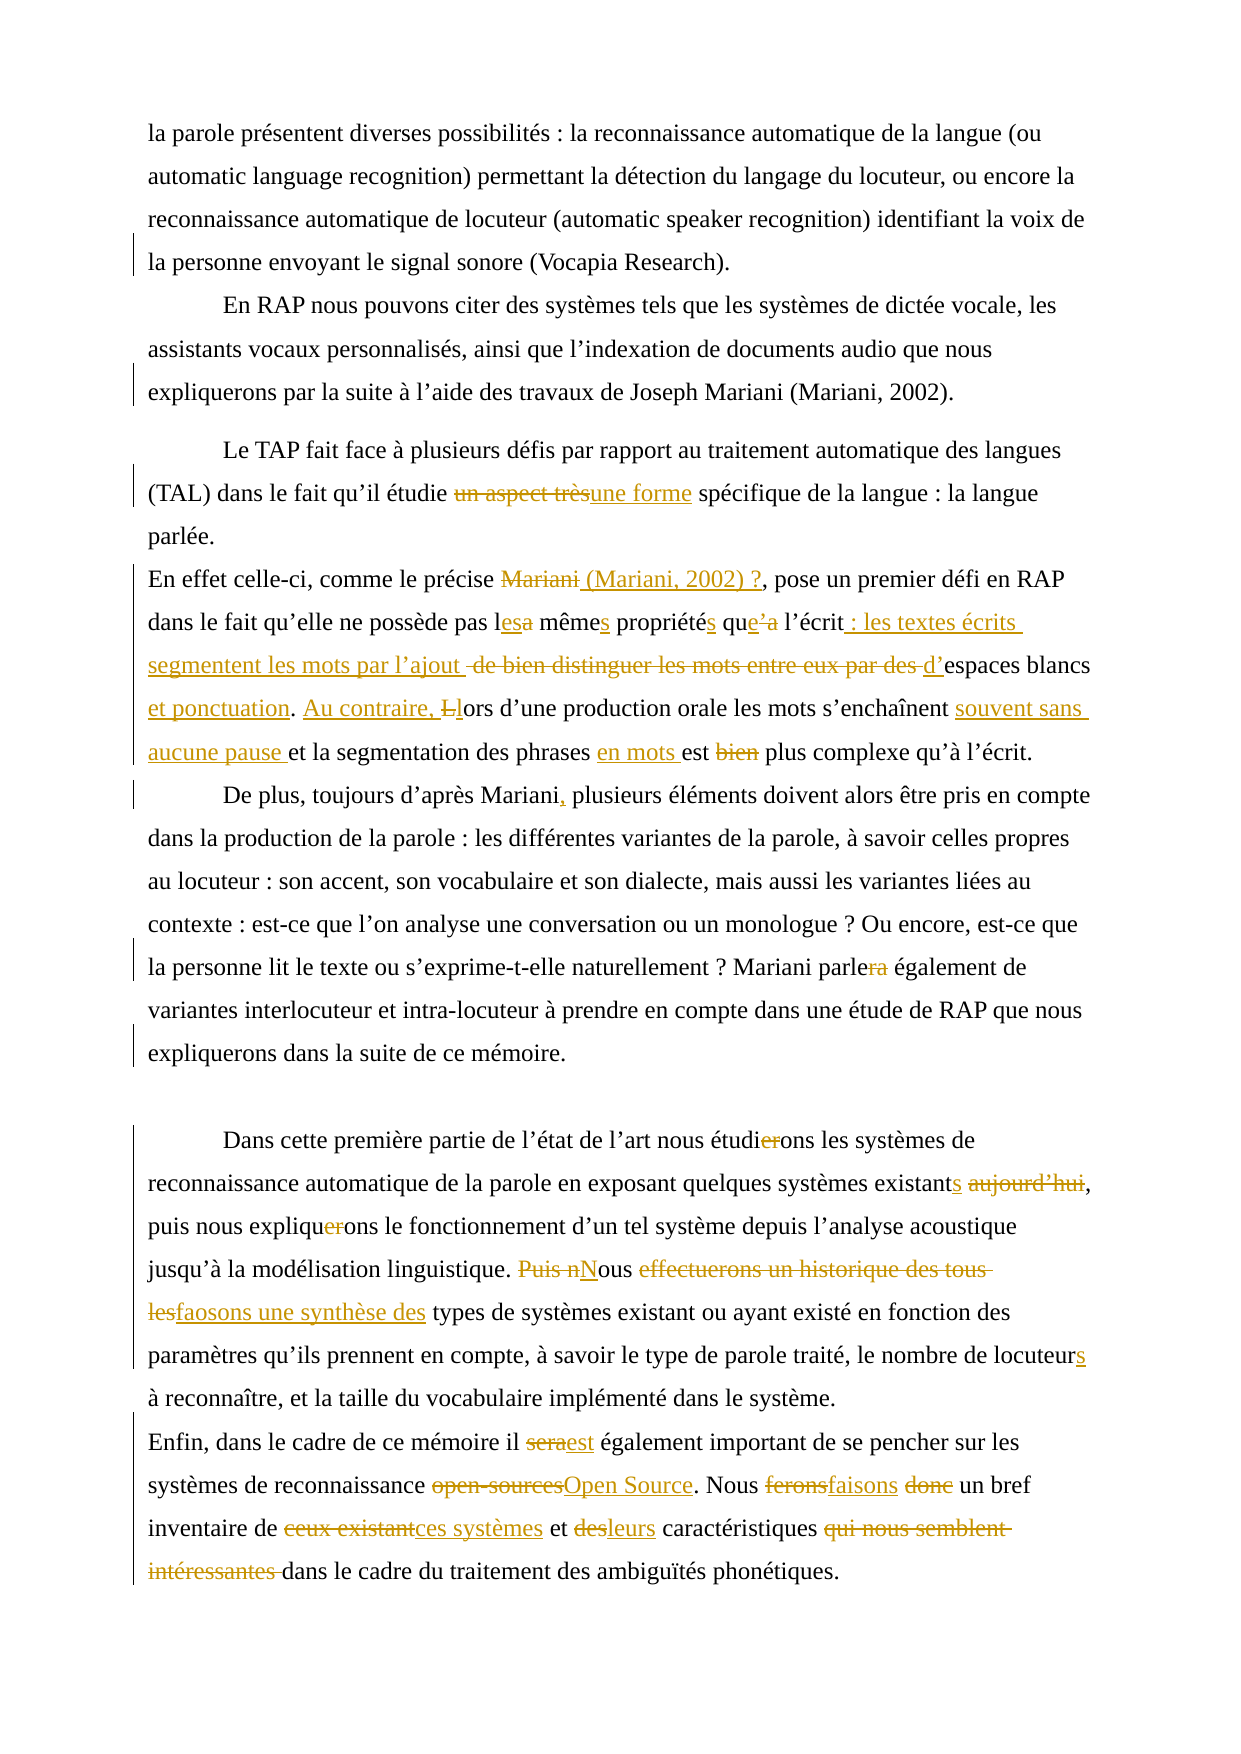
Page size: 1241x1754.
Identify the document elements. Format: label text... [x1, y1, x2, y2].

text Le TAP fait face à plusieurs défis par rapport au traitement automatique des langues (TAL) dans le fait qu’il étudie une forme spécifique de la langue : la langue parlée. [148, 435, 1093, 550]
text En effet celle-ci, comme le précise (Mariani, 2002) ?, pose un premier défi en RAP dans le fait qu’elle ne possède pas les mêmes propriétés que l’écrit : les textes écrits segmentent les mots par l’ajout d’espaces blancs et ponctuation. Au contraire, lors d’une production orale les mots s’enchaînent souvent sans aucune pause et la segmentation des phrases en mots est plus complexe qu’à l’écrit. [148, 564, 1093, 765]
text De plus, toujours d’après Mariani, plusieurs éléments doivent alors être pris en compte dans la production de la parole : les différentes variantes de la parole, à savoir celles propres au locuteur : son accent, son vocabulaire et son dialecte, mais aussi les variantes liées au contexte : est-ce que l’on analyse une conversation ou un monologue ? Ou encore, est-ce que la personne lit le texte ou s’exprime-t-elle naturellement ? Mariani parle également de variantes interlocuteur et intra-locuteur à prendre en compte dans une étude de RAP que nous expliquerons dans la suite de ce mémoire. [148, 780, 1093, 1067]
text la parole présentent diverses possibilités : la reconnaissance automatique de la langue (ou automatic language recognition) permettant la détection du langage du locuteur, ou encore la reconnaissance automatique de locuteur (automatic speaker recognition) identifiant la voix de la personne envoyant le signal sonore (Vocapia Research). En RAP nous pouvons citer des systèmes tels que les systèmes de dictée vocale, les assistants vocaux personnalisés, ainsi que l’indexation de documents audio que nous expliquerons par la suite à l’aide des travaux de Joseph Mariani (Mariani, 2002). [148, 118, 1093, 406]
text Dans cette première partie de l’état de l’art nous étudions les systèmes de reconnaissance automatique de la parole en exposant quelques systèmes existants , puis nous expliquons le fonctionnement d’un tel système depuis l’analyse acoustique jusqu’à la modélisation linguistique. Nous faosons une synthèse des types de systèmes existant ou ayant existé en fonction des paramètres qu’ils prennent en compte, à savoir le type de parole traité, le nombre de locuteurs à reconnaître, et la taille du vocabulaire implémenté dans le système. Enfin, dans le cadre de ce mémoire il est également important de se pencher sur les systèmes de reconnaissance Open Source. Nous faisons un bref inventaire de ces systèmes et leurs caractéristiques dans le cadre du traitement des ambiguïtés phonétiques. [148, 1125, 1093, 1585]
